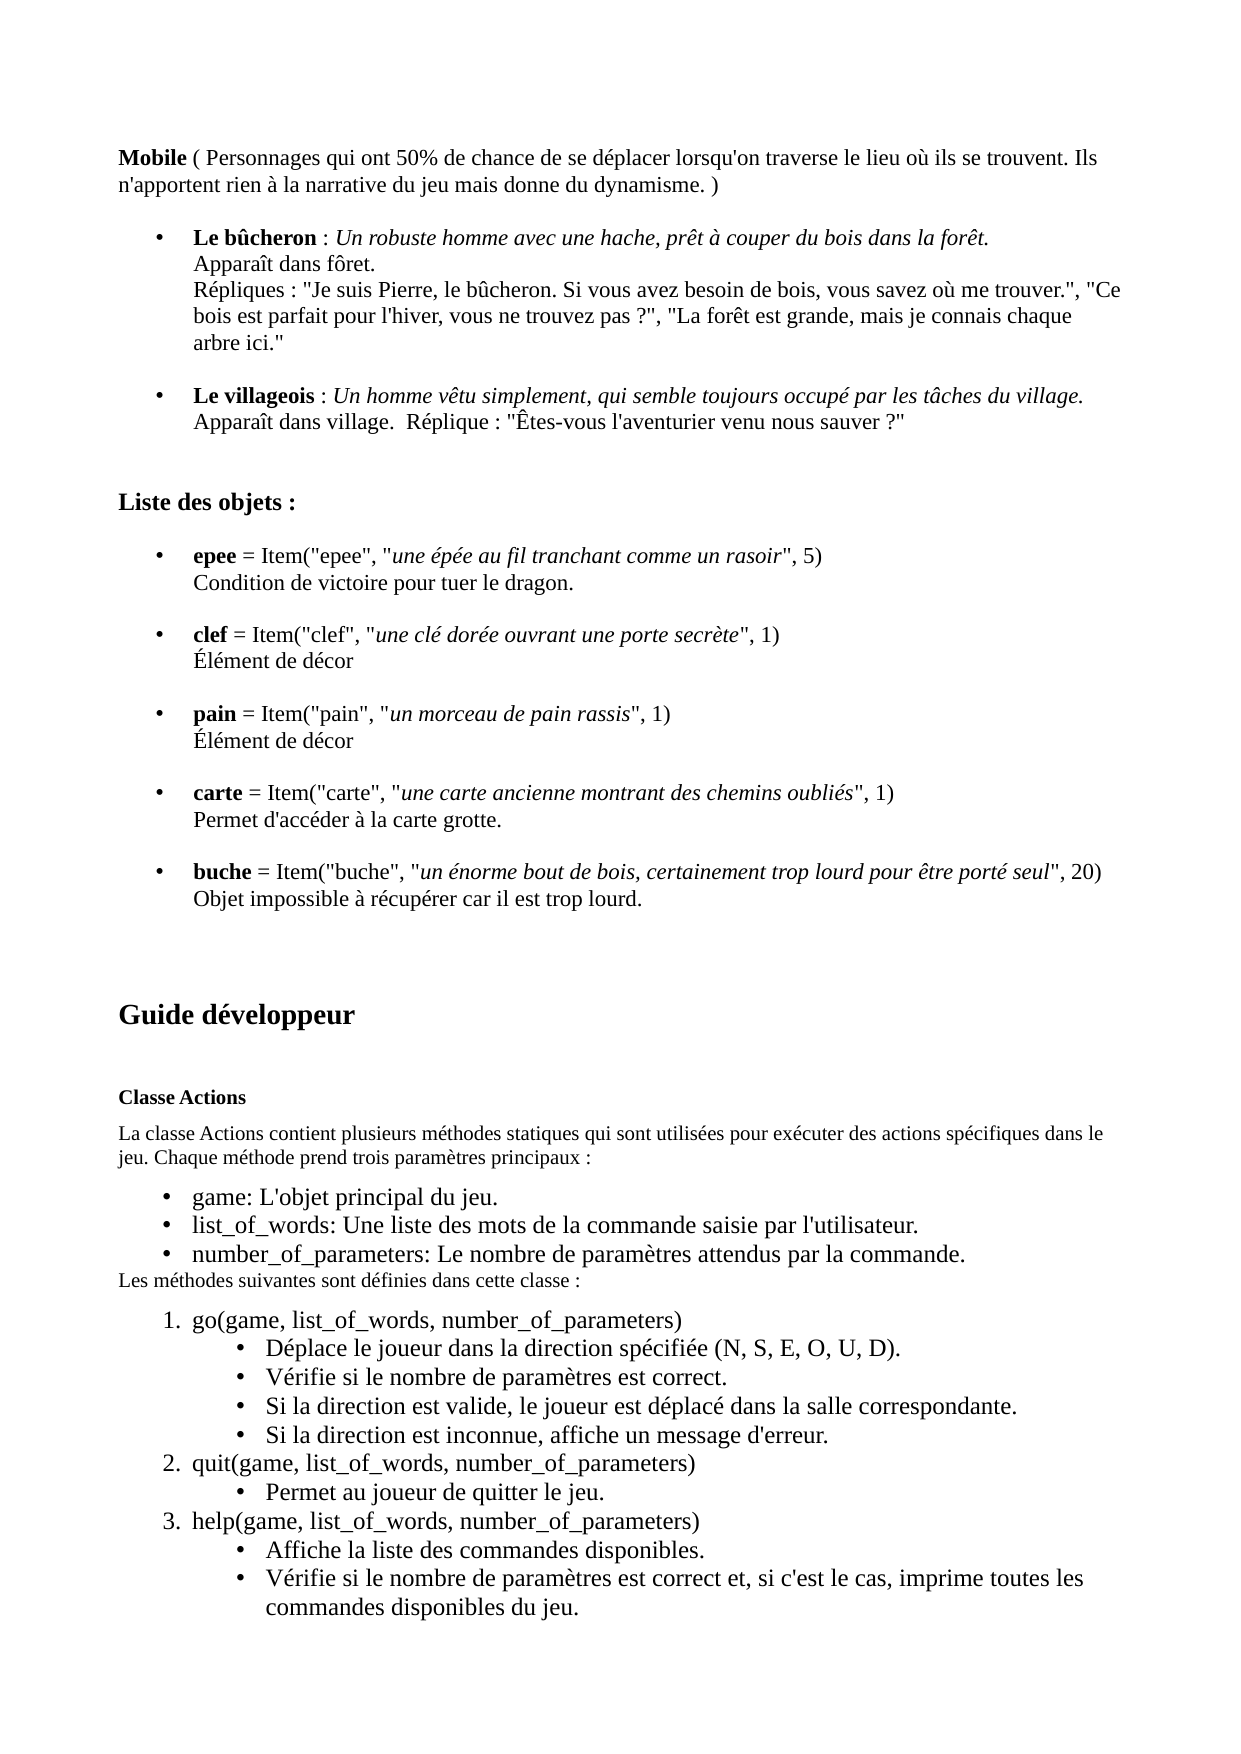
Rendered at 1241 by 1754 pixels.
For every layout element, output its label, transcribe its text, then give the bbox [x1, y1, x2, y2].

list Vérifie si le nombre de paramètres est correct et, si c'est le cas, imprime toutes les commandes disponibles du jeu. [236, 1563, 1122, 1621]
list Si la direction est valide, le joueur est déplacé dans la salle correspondante. [236, 1391, 1122, 1420]
text Les méthodes suivantes sont définies dans cette classe : [118, 1268, 1122, 1292]
list Permet d'accéder à la carte grotte. [156, 806, 1122, 832]
list Si la direction est inconnue, affiche un message d'erreur. [236, 1420, 1122, 1448]
list carte = Item("carte", "une carte ancienne montrant des chemins oubliés", 1) [156, 779, 1122, 806]
list help(game, list_of_words, number_of_parameters) [162, 1506, 1122, 1535]
list go(game, list_of_words, number_of_parameters) [162, 1305, 1122, 1333]
list quit(game, list_of_words, number_of_parameters) [162, 1448, 1122, 1477]
list pain = Item("pain", "un morceau de pain rassis", 1) [156, 700, 1122, 727]
list Permet au joueur de quitter le jeu. [236, 1477, 1122, 1506]
list number_of_parameters: Le nombre de paramètres attendus par la commande. [162, 1239, 1122, 1268]
list buche = Item("buche", "un énorme bout de bois, certainement trop lourd pour être porté seul", 20) [156, 858, 1122, 885]
text La classe Actions contient plusieurs méthodes statiques qui sont utilisées pour exécuter des actions spécifiques dans le jeu. Chaque méthode prend trois paramètres principaux : [118, 1121, 1122, 1169]
list Apparaît dans fôret. [156, 250, 1122, 276]
text Mobile ( Personnages qui ont 50% de chance de se déplacer lorsqu'on traverse le lieu où ils se trouvent. Ils n'apportent rien à la narrative du jeu mais donne du dynamisme. ) [118, 144, 1122, 197]
list Objet impossible à récupérer car il est trop lourd. [156, 885, 1122, 911]
list Élément de décor [156, 648, 1122, 674]
list Le villageois : Un homme vêtu simplement, qui semble toujours occupé par les tâches du village. [156, 382, 1122, 408]
list Déplace le joueur dans la direction spécifiée (N, S, E, O, U, D). [236, 1333, 1122, 1362]
subtitle Classe Actions [118, 1085, 1122, 1109]
list Vérifie si le nombre de paramètres est correct. [236, 1362, 1122, 1391]
list Élément de décor [156, 727, 1122, 753]
list Affiche la liste des commandes disponibles. [236, 1535, 1122, 1563]
text Liste des objets : [118, 487, 1122, 516]
list Apparaît dans village. Réplique : "Êtes-vous l'aventurier venu nous sauver ?" [156, 408, 1122, 434]
list Le bûcheron : Un robuste homme avec une hache, prêt à couper du bois dans la forêt. [156, 223, 1122, 250]
list clef = Item("clef", "une clé dorée ouvrant une porte secrète", 1) [156, 621, 1122, 648]
text Guide développeur [118, 997, 1122, 1031]
list epee = Item("epee", "une épée au fil tranchant comme un rasoir", 5) [156, 542, 1122, 568]
list list_of_words: Une liste des mots de la commande saisie par l'utilisateur. [162, 1211, 1122, 1239]
list Condition de victoire pour tuer le dragon. [156, 568, 1122, 595]
list Répliques : "Je suis Pierre, le bûcheron. Si vous avez besoin de bois, vous savez où me trouver.", "Ce bois est parfait pour l'hiver, vous ne trouvez pas ?", "La forêt est grande, mais je connais chaque arbre ici." [156, 276, 1122, 355]
list game: L'objet principal du jeu. [162, 1182, 1122, 1211]
